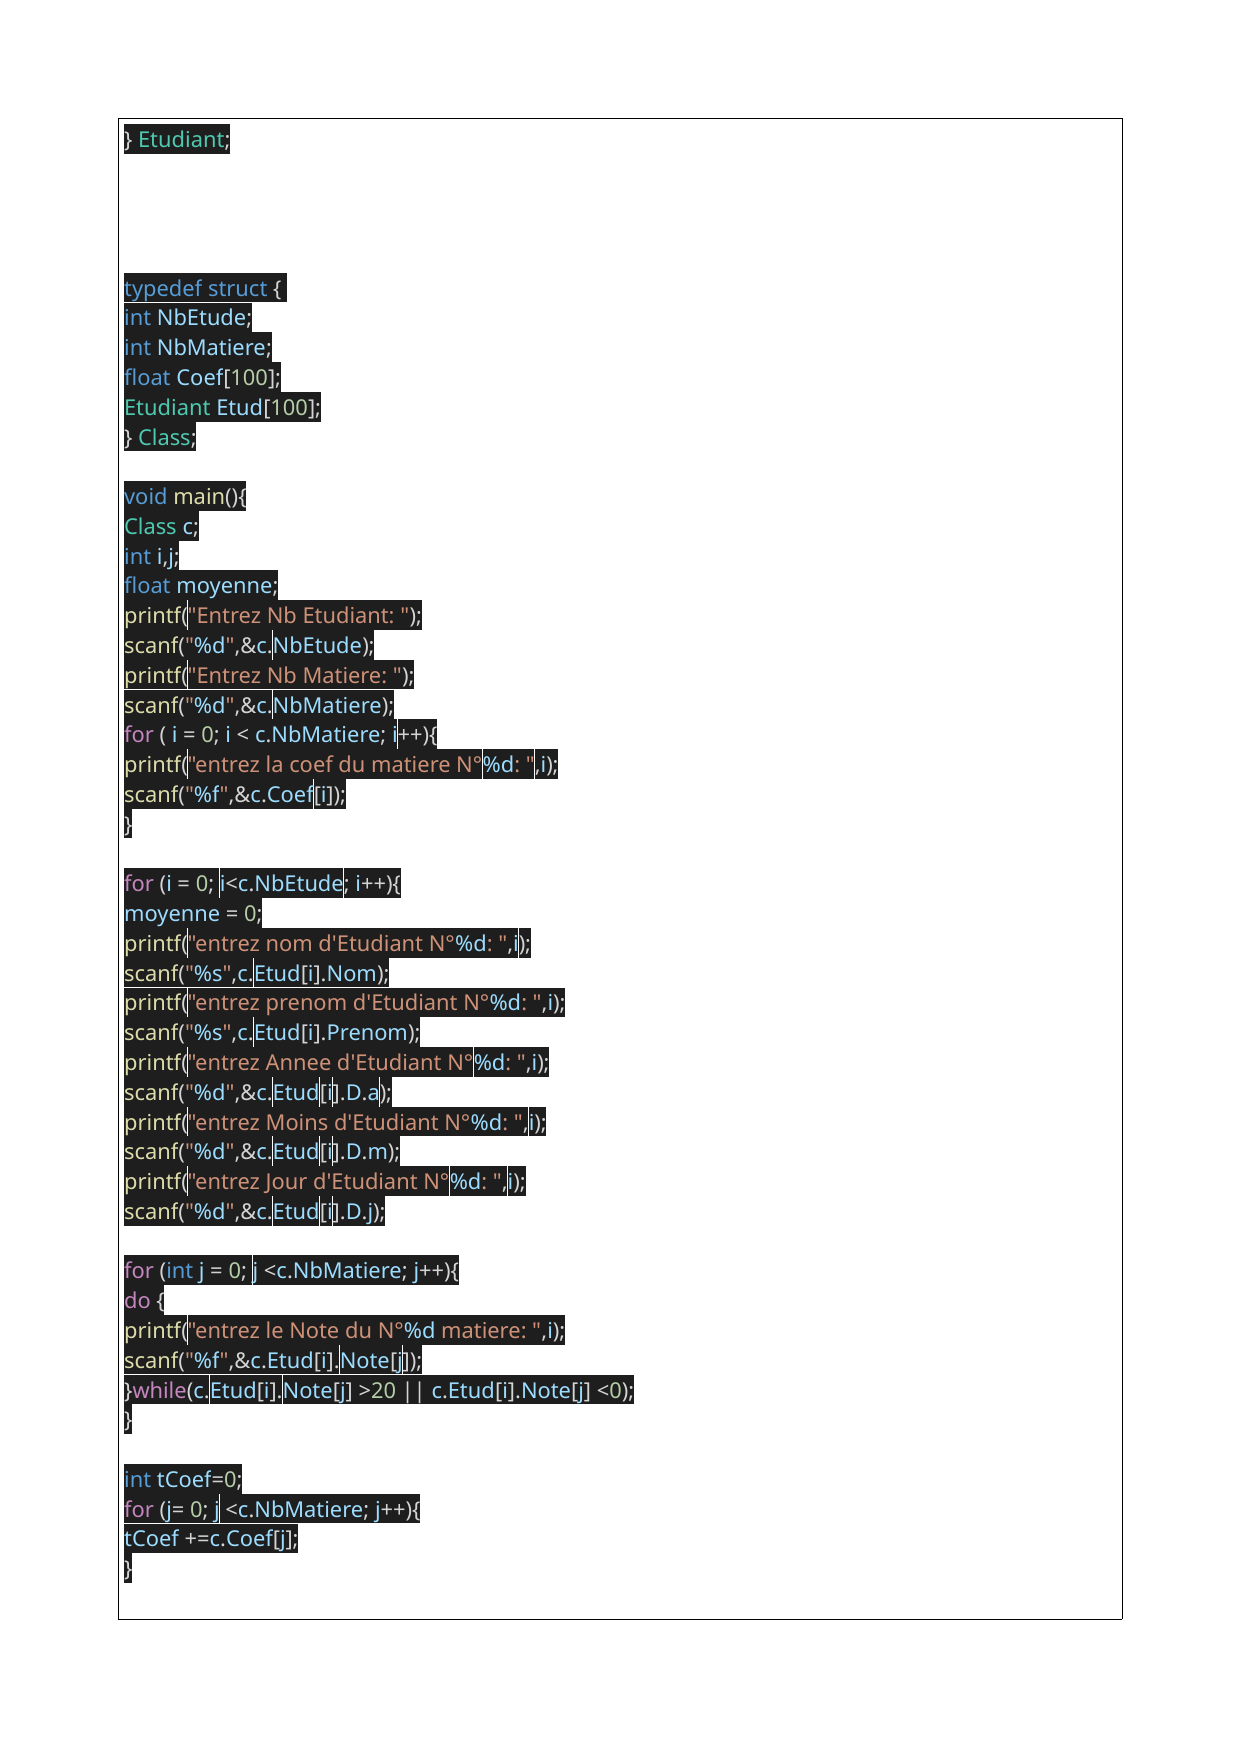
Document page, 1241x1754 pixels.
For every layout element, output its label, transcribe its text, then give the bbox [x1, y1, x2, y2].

table_header } Etudiant; typedef struct { int NbEtude; int NbMatiere; float Coef[100]; Etudiant Etud[100]; } Class; void main(){ Class c; int i,j; float moyenne; printf("Entrez Nb Etudiant: "); scanf("%d",&c.NbEtude); printf("Entrez Nb Matiere: "); scanf("%d",&c.NbMatiere); for ( i = 0; i < c.NbMatiere; i++){ printf("entrez la coef du matiere N°%d: ",i); scanf("%f",&c.Coef[i]); } for (i = 0; i<c.NbEtude; i++){ moyenne = 0; printf("entrez nom d'Etudiant N°%d: ",i); scanf("%s",c.Etud[i].Nom); printf("entrez prenom d'Etudiant N°%d: ",i); scanf("%s",c.Etud[i].Prenom); printf("entrez Annee d'Etudiant N°%d: ",i); scanf("%d",&c.Etud[i].D.a); printf("entrez Moins d'Etudiant N°%d: ",i); scanf("%d",&c.Etud[i].D.m); printf("entrez Jour d'Etudiant N°%d: ",i); scanf("%d",&c.Etud[i].D.j); for (int j = 0; j <c.NbMatiere; j++){ do { printf("entrez le Note du N°%d matiere: ",i); scanf("%f",&c.Etud[i].Note[j]); }while(c.Etud[i].Note[j] >20 || c.Etud[i].Note[j] <0); } int tCoef=0; for (j= 0; j <c.NbMatiere; j++){ tCoef +=c.Coef[j]; } [119, 119, 1122, 1618]
